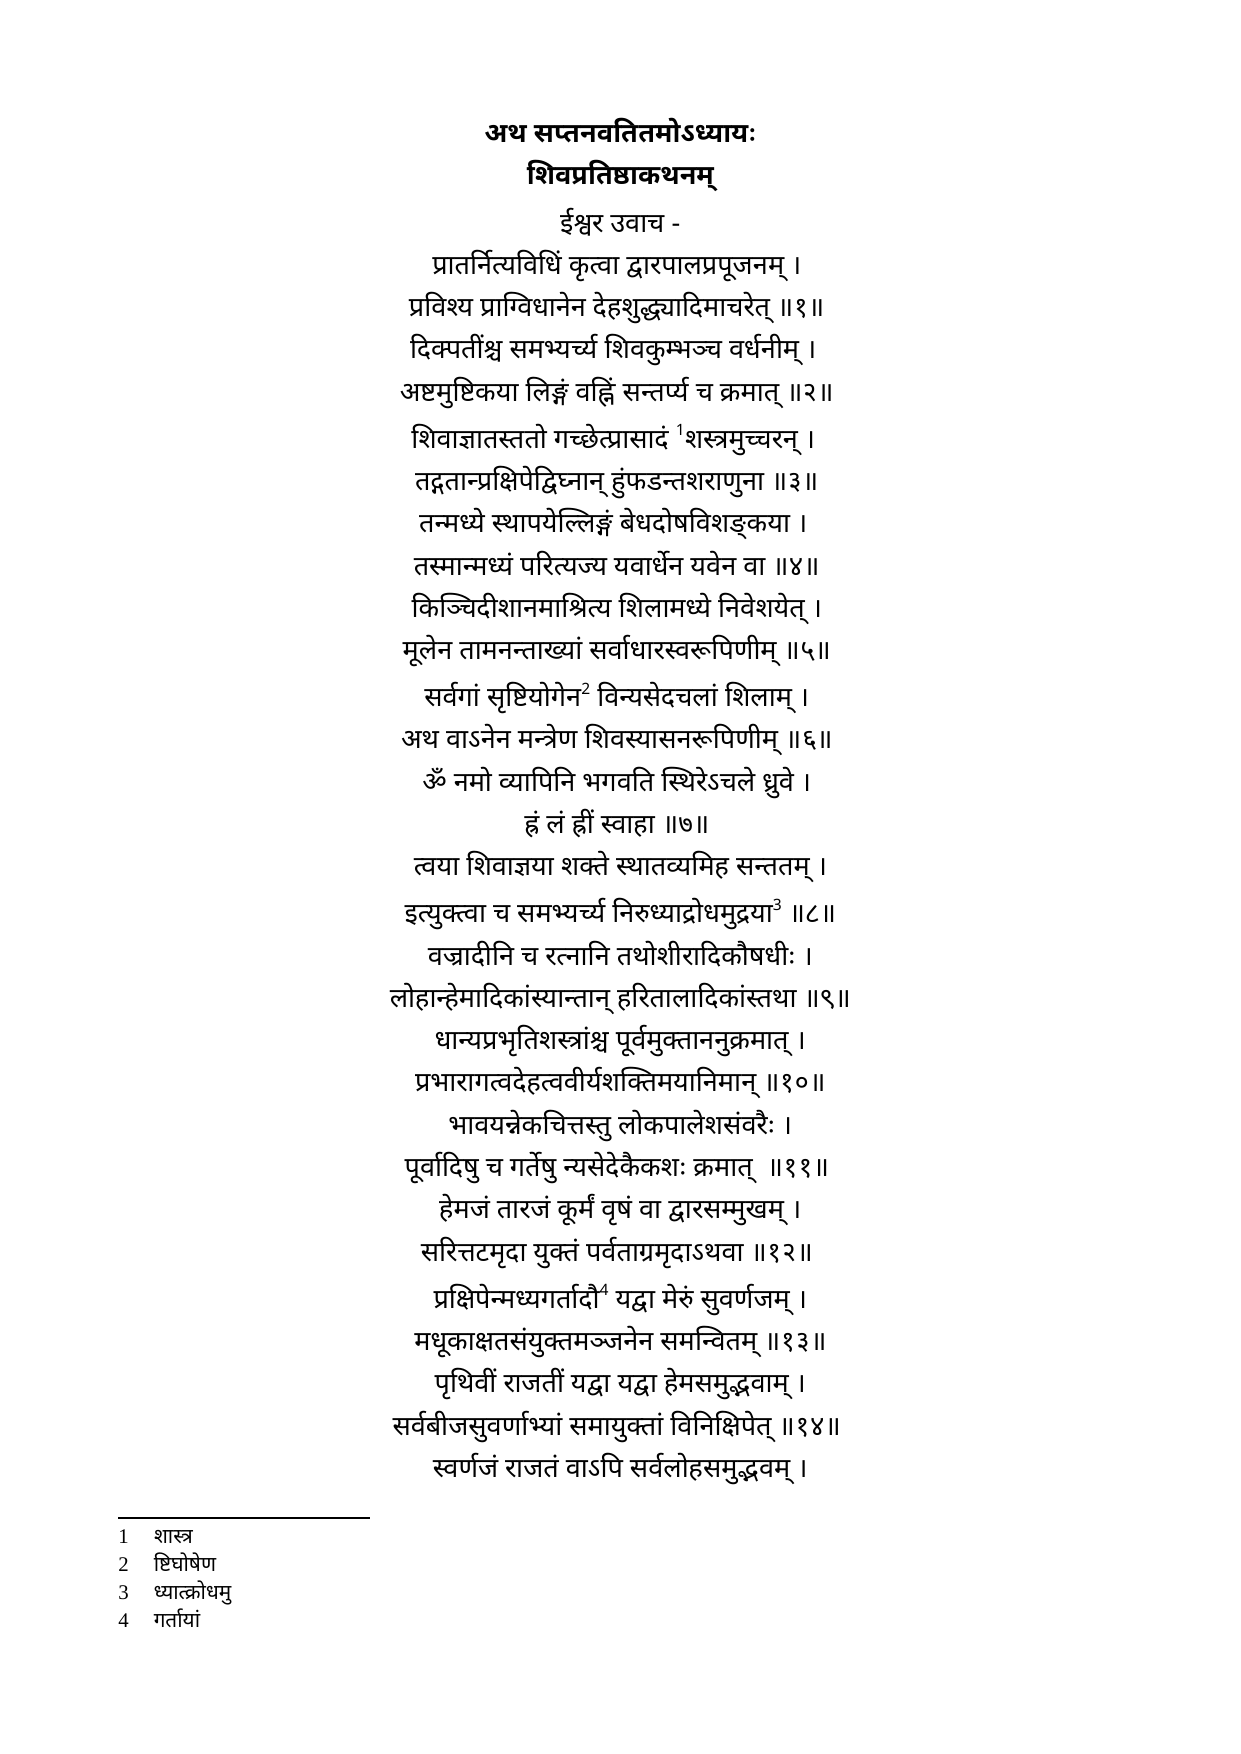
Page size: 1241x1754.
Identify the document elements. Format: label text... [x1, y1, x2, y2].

text हेमजं तारजं कूर्मं वृषं वा द्वारसम्मुखम् । सरित्तटमृदा युक्तं पर्वताग्रमृदाऽथवा ॥१२॥ प्रक्षिपेन्मध्यगर्तादौ यद्वा मेरुं सुवर्णजम् । मधूकाक्षतसंयुक्तमञ्जनेन समन्वितम् ॥१३॥ पृथिवीं राजतीं यद्वा यद्वा हेमसमुद्भवाम् । सर्वबीजसुवर्णाभ्यां समायुक्तां विनिक्षिपेत् ॥१४॥ स्वर्णजं राजतं वाऽपि सर्वलोहसमुद्भवम् । [118, 1194, 1122, 1488]
text ध्यात्क्रोधमु [118, 1580, 1122, 1608]
text गर्तायां [118, 1608, 1122, 1636]
text ष्टिघोषेण [118, 1552, 1122, 1580]
text अथ सप्तनवतितमोऽध्यायः शिवप्रतिष्ठाकथनम् ईश्वर उवाच - प्रातर्नित्यविधिं कृत्वा द्वारपालप्रपूजनम् । प्रविश्य प्राग्विधानेन देहशुद्ध्यादिमाचरेत् ॥१॥ दिक्पतींश्च समभ्यर्च्य शिवकुम्भञ्च वर्धनीम् । [118, 118, 1122, 370]
text शास्त्र [118, 1524, 1122, 1552]
text अष्टमुष्टिकया लिङ्गं वह्निं सन्तर्प्य च क्रमात् ॥२॥ शिवाज्ञातस्ततो गच्छेत्प्रासादं शस्त्रमुच्चरन् । तद्गतान्प्रक्षिपेद्विघ्नान् हुंफडन्तशराणुना ॥३॥ तन्मध्ये स्थापयेल्लिङ्गं बेधदोषविशङ्कया । तस्मान्मध्यं परित्यज्य यवार्धेन यवेन वा ॥४॥ किञ्चिदीशानमाश्रित्य शिलामध्ये निवेशयेत् । मूलेन तामनन्ताख्यां सर्वाधारस्वरूपिणीम् ॥५॥ सर्वगां सृष्टियोगेन विन्यसेदचलां शिलाम् । अथ वाऽनेन मन्त्रेण शिवस्यासनरूपिणीम् ॥६॥ ॐ नमो व्यापिनि भगवति स्थिरेऽचले ध्रुवे । ह्रं लं ह्रीं स्वाहा ॥७॥ त्वया शिवाज्ञया शक्ते स्थातव्यमिह सन्ततम् । इत्युक्त्वा च समभ्यर्च्य निरुध्याद्रोधमुद्रया ॥८॥ वज्रादीनि च रत्नानि तथोशीरादिकौषधीः । लोहान्हेमादिकांस्यान्तान् हरितालादिकांस्तथा ॥९॥ धान्यप्रभृतिशस्त्रांश्च पूर्वमुक्ताननुक्रमात् । प्रभारागत्वदेहत्ववीर्यशक्तिमयानिमान् ॥१०॥ भावयन्नेकचित्तस्तु लोकपालेशसंवरैः । पूर्वादिषु च गर्तेषु न्यसेदेकैकशः क्रमात् ॥११॥ [118, 377, 1122, 1187]
